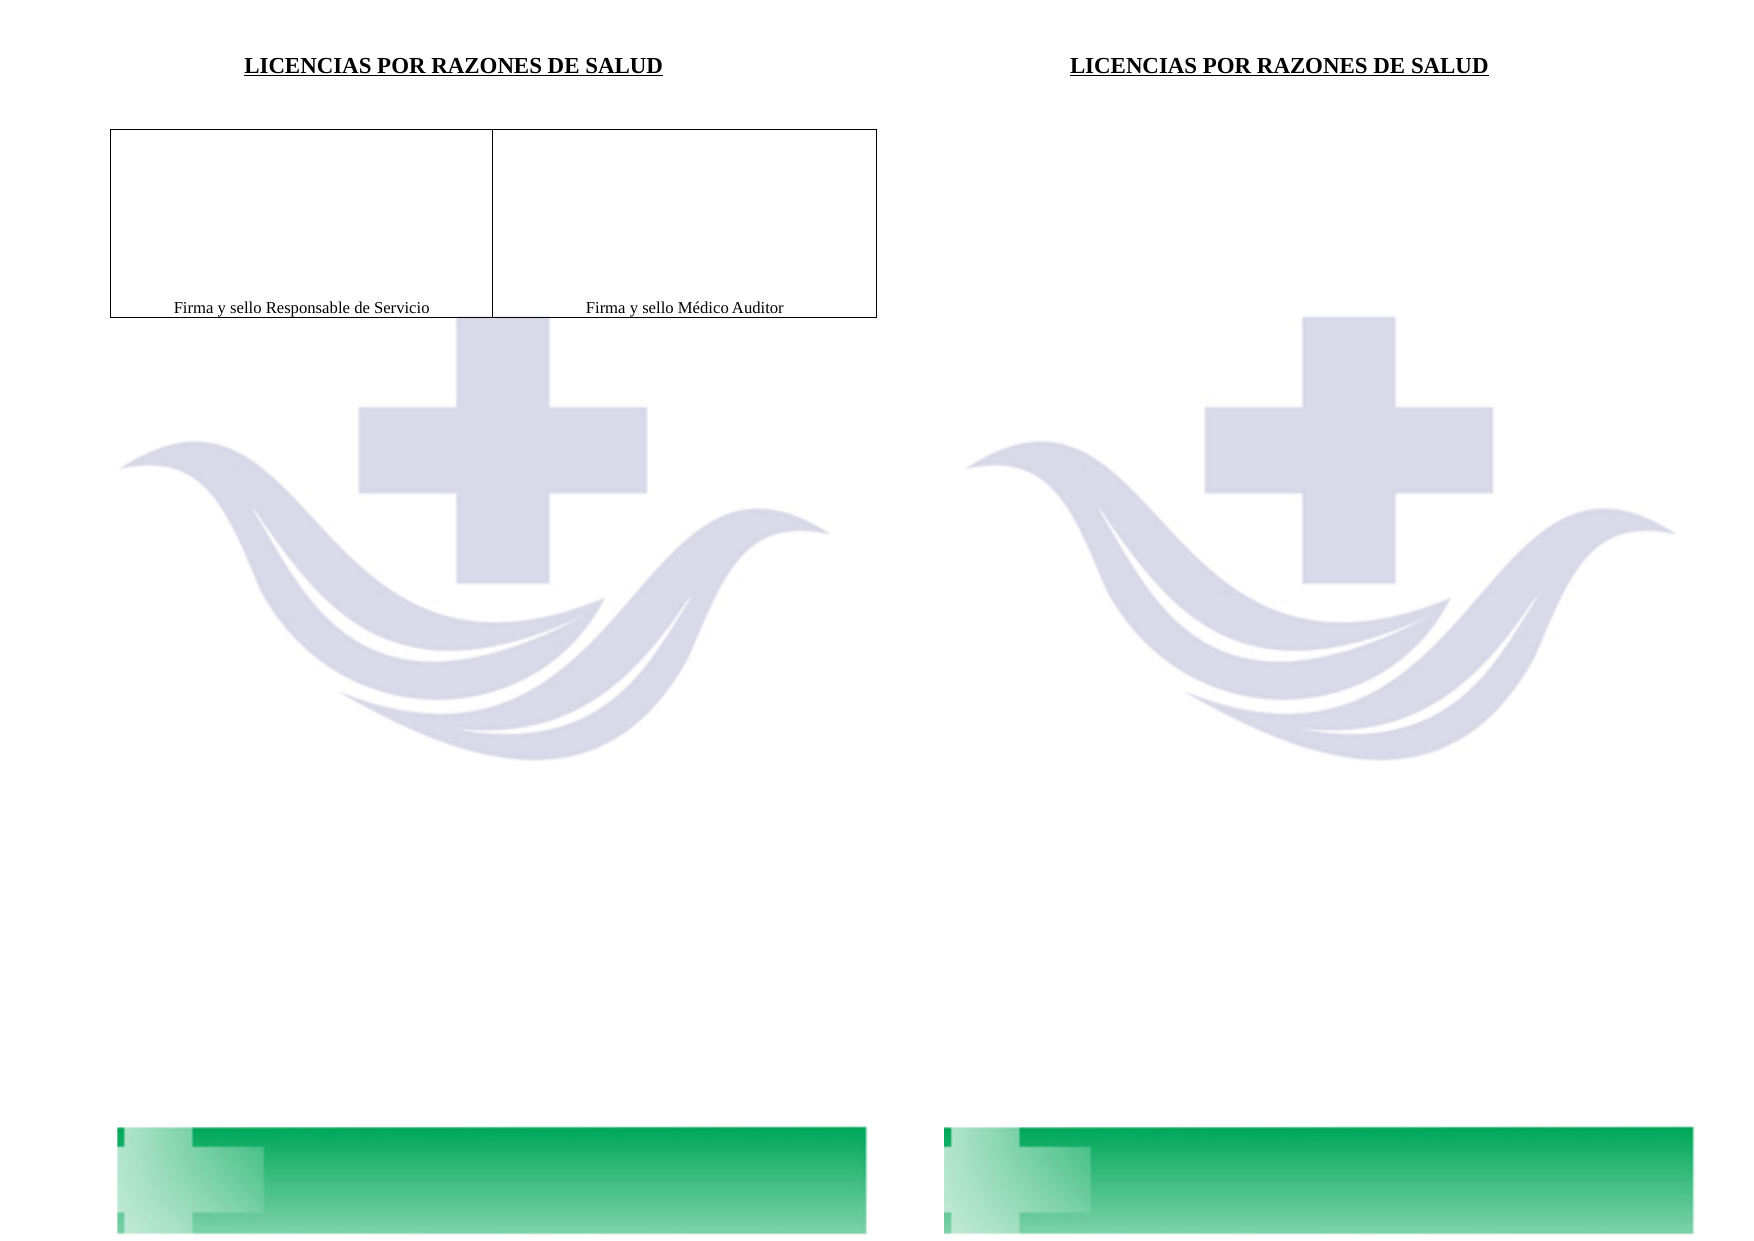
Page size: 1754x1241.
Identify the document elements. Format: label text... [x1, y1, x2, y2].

picture [117, 191, 492, 317]
table_cell Firma y sello Responsable de Servicio [111, 130, 492, 317]
picture [117, 1126, 869, 1237]
picture [963, 192, 1701, 812]
table_cell Firma y sello Médico Auditor [493, 130, 876, 317]
picture [493, 191, 855, 317]
picture [117, 318, 855, 812]
picture [944, 1126, 1696, 1237]
